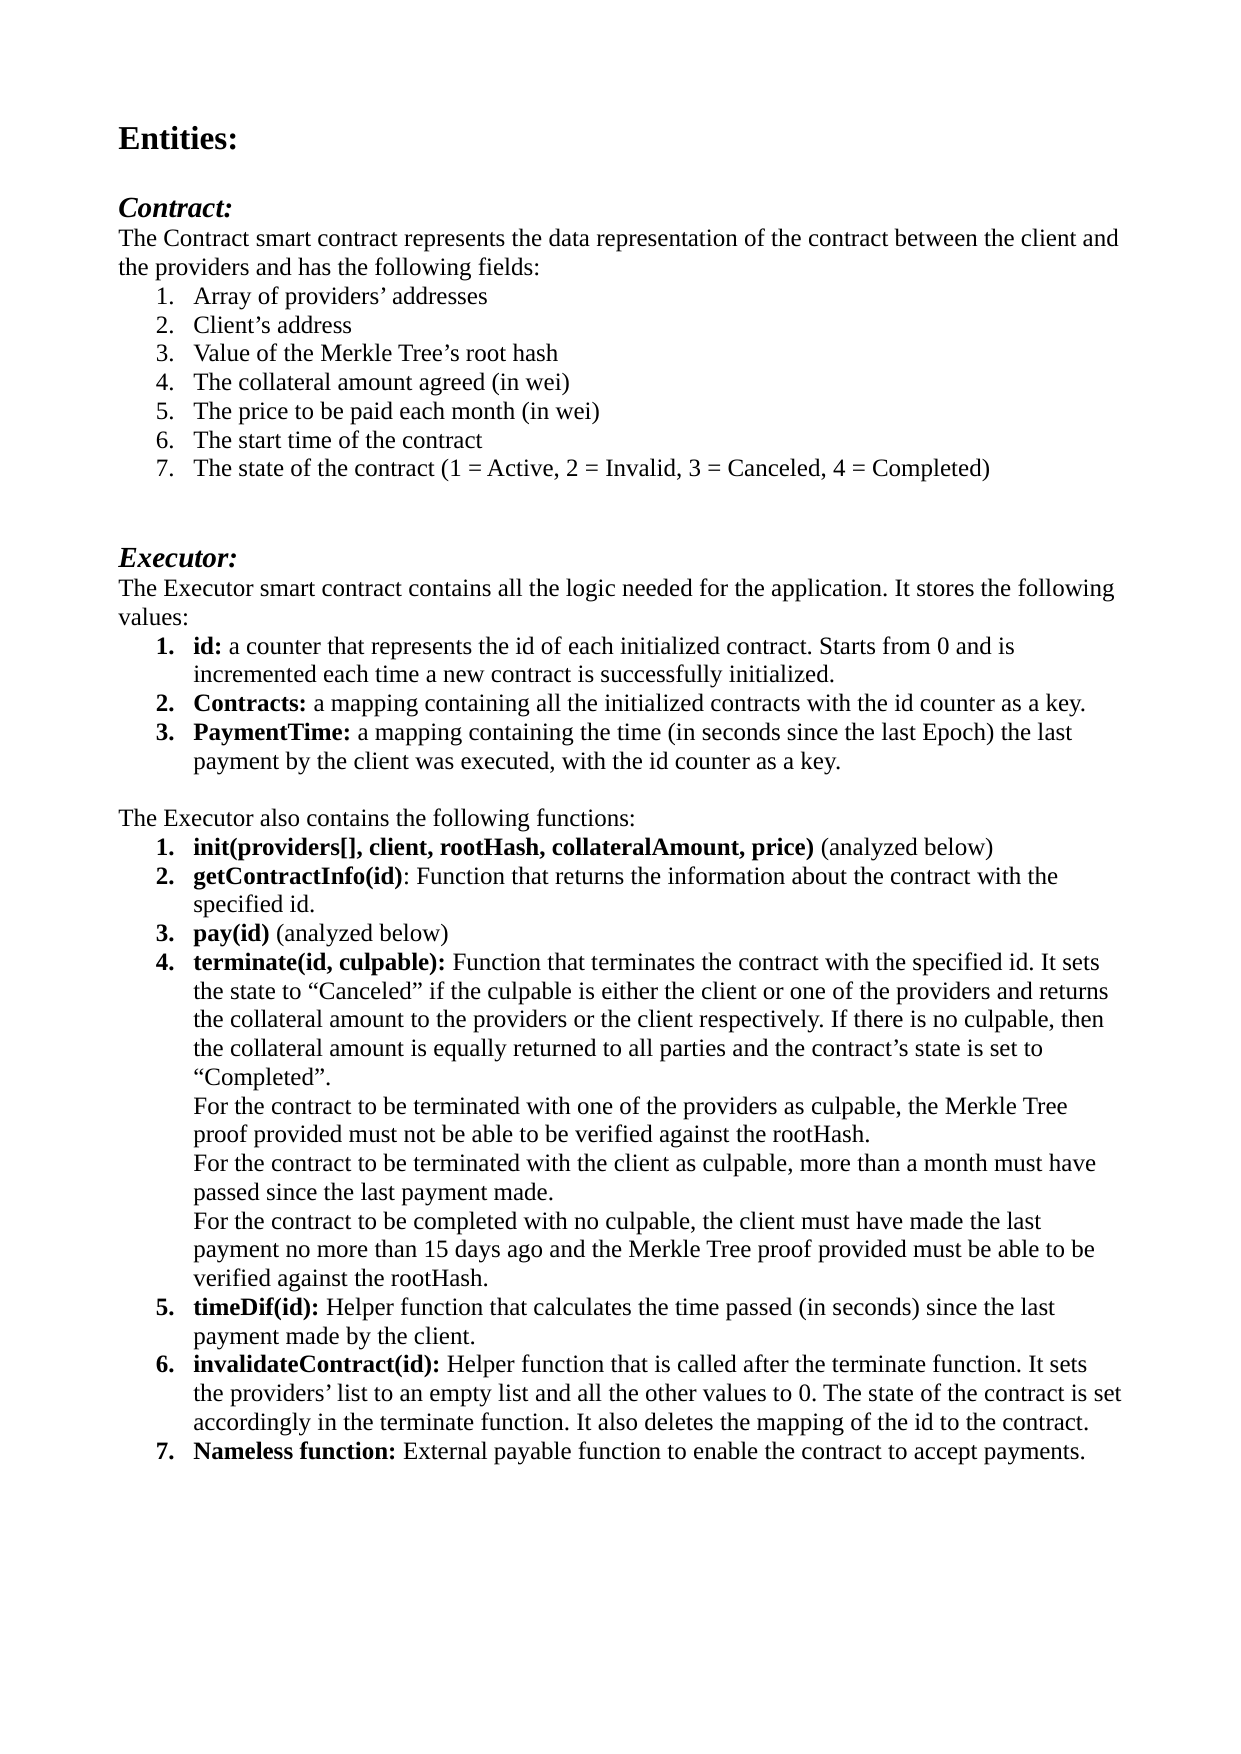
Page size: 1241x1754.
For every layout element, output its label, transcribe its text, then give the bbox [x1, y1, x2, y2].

list The price to be paid each month (in wei) [156, 396, 1122, 425]
list Nameless function: External payable function to enable the contract to accept payments. [156, 1436, 1122, 1464]
text Entities: [118, 118, 1122, 156]
list invalidateContract(id): Helper function that is called after the terminate function. It sets the providers’ list to an empty list and all the other values to 0. The state of the contract is set accordingly in the terminate function. It also deletes the mapping of the id to the contract. [156, 1349, 1122, 1436]
list Array of providers’ addresses [156, 281, 1122, 310]
text Executor: [118, 540, 1122, 573]
text The Contract smart contract represents the data representation of the contract between the client and the providers and has the following fields: [118, 223, 1122, 281]
list getContractInfo(id): Function that returns the information about the contract with the specified id. [156, 861, 1122, 918]
list timeDif(id): Helper function that calculates the time passed (in seconds) since the last payment made by the client. [156, 1292, 1122, 1349]
list PaymentTime: a mapping containing the time (in seconds since the last Epoch) the last payment by the client was executed, with the id counter as a key. [156, 717, 1122, 774]
list Client’s address [156, 310, 1122, 338]
list The start time of the contract [156, 425, 1122, 453]
list terminate(id, culpable): Function that terminates the contract with the specified id. It sets the state to “Canceled” if the culpable is either the client or one of the providers and returns the collateral amount to the providers or the client respectively. If there is no culpable, then the collateral amount is equally returned to all parties and the contract’s state is set to “Completed”. For the contract to be terminated with one of the providers as culpable, the Merkle Tree proof provided must not be able to be verified against the rootHash. For the contract to be terminated with the client as culpable, more than a month must have passed since the last payment made. For the contract to be completed with no culpable, the client must have made the last payment no more than 15 days ago and the Merkle Tree proof provided must be able to be verified against the rootHash. [156, 947, 1122, 1292]
text The Executor also contains the following functions: [118, 803, 1122, 832]
list pay(id) (analyzed below) [156, 918, 1122, 947]
list Value of the Merkle Tree’s root hash [156, 338, 1122, 367]
list id: a counter that represents the id of each initialized contract. Starts from 0 and is incremented each time a new contract is successfully initialized. [156, 631, 1122, 688]
list The collateral amount agreed (in wei) [156, 367, 1122, 396]
list init(providers[], client, rootHash, collateralAmount, price) (analyzed below) [156, 832, 1122, 861]
list The state of the contract (1 = Active, 2 = Invalid, 3 = Canceled, 4 = Completed) [156, 453, 1122, 511]
text Contract: [118, 190, 1122, 223]
list Contracts: a mapping containing all the initialized contracts with the id counter as a key. [156, 688, 1122, 717]
text The Executor smart contract contains all the logic needed for the application. It stores the following values: [118, 573, 1122, 631]
